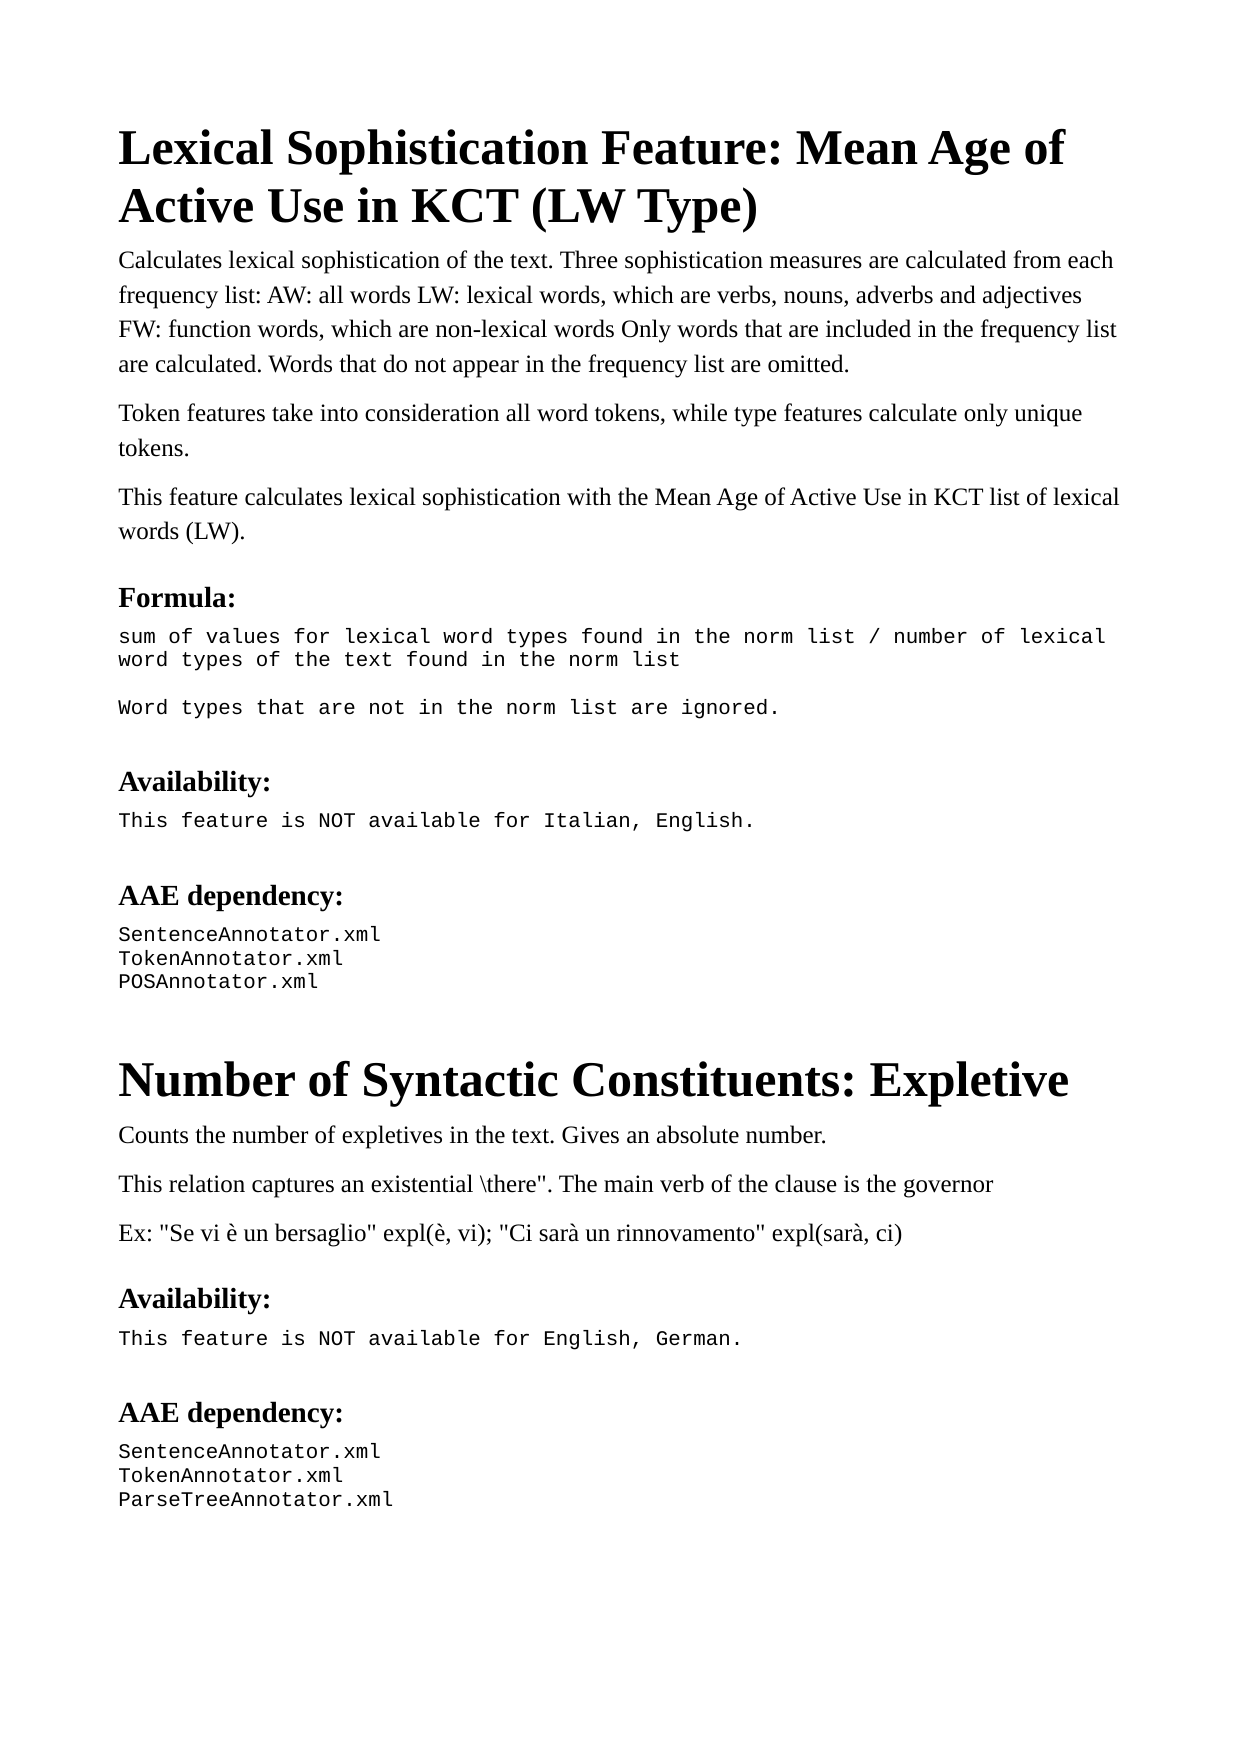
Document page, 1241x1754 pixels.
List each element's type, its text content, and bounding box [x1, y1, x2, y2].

subtitle Availability: [118, 764, 1122, 798]
text SentenceAnnotator.xml [118, 924, 1122, 948]
text Token features take into consideration all word tokens, while type features calculate only unique tokens. [118, 398, 1122, 461]
subtitle AAE dependency: [118, 878, 1122, 912]
subtitle Lexical Sophistication Feature: Mean Age of Active Use in KCT (LW Type) [118, 118, 1122, 233]
text Ex: "Se vi è un bersaglio" expl(è, vi); "Ci sarà un rinnovamento" expl(sarà, ci) [118, 1218, 1122, 1247]
text TokenAnnotator.xml [118, 948, 1122, 972]
text This relation captures an existential \there". The main verb of the clause is the governor [118, 1169, 1122, 1197]
text This feature calculates lexical sophistication with the Mean Age of Active Use in KCT list of lexical words (LW). [118, 482, 1122, 545]
text Calculates lexical sophistication of the text. Three sophistication measures are calculated from each frequency list: AW: all words LW: lexical words, which are verbs, nouns, adverbs and adjectives FW: function words, which are non-lexical words Only words that are included in the frequency list are calculated. Words that do not appear in the frequency list are omitted. [118, 246, 1122, 378]
text Counts the number of expletives in the text. Gives an absolute number. [118, 1120, 1122, 1148]
subtitle AAE dependency: [118, 1395, 1122, 1429]
subtitle Number of Syntactic Constituents: Expletive [118, 1050, 1122, 1107]
text ParseTreeAnnotator.xml [118, 1488, 1122, 1512]
text SentenceAnnotator.xml [118, 1441, 1122, 1465]
subtitle Formula: [118, 580, 1122, 613]
text sum of values for lexical word types found in the norm list / number of lexical word types of the text found in the norm list [118, 626, 1122, 673]
text This feature is NOT available for English, German. [118, 1327, 1122, 1351]
text Word types that are not in the norm list are ignored. [118, 697, 1122, 720]
text POSAnnotator.xml [118, 972, 1122, 995]
subtitle Availability: [118, 1281, 1122, 1315]
text TokenAnnotator.xml [118, 1465, 1122, 1488]
text This feature is NOT available for Italian, English. [118, 811, 1122, 834]
